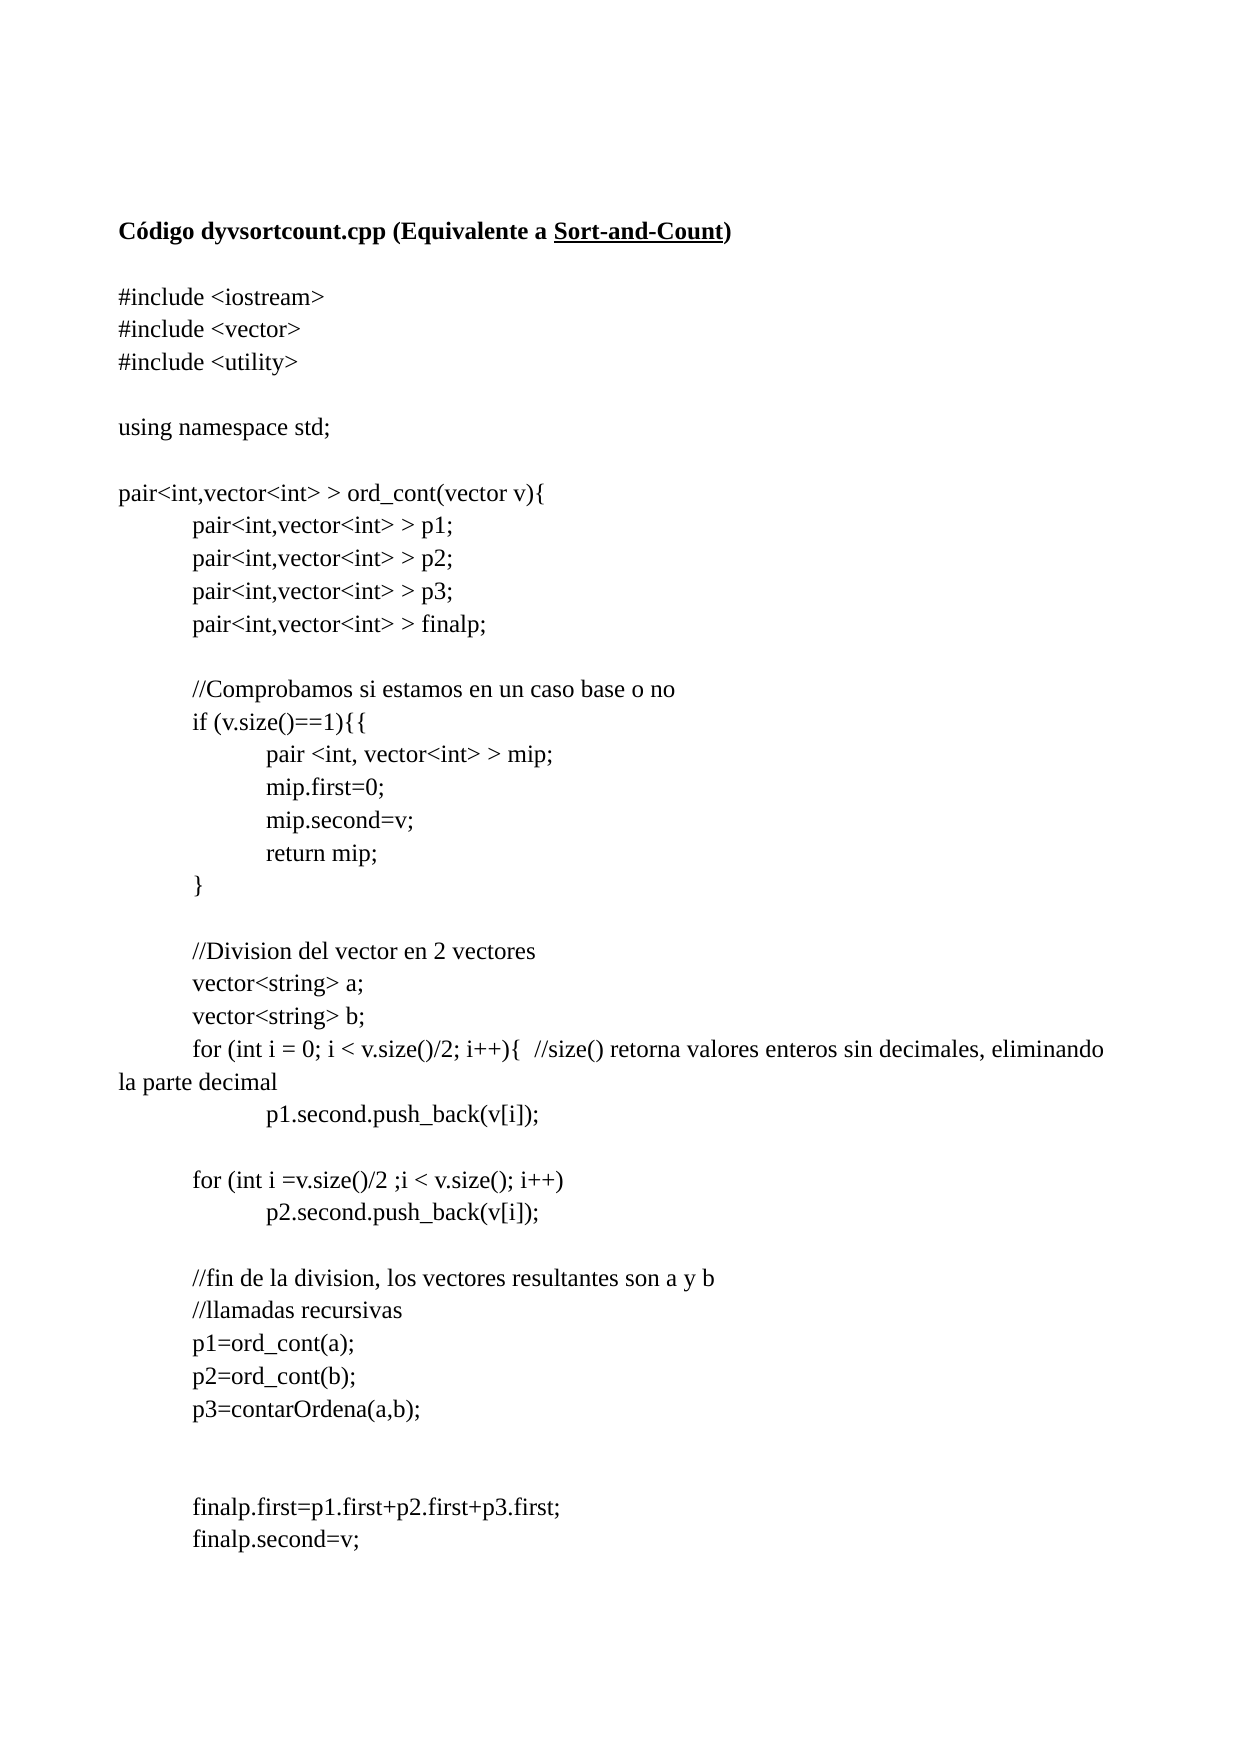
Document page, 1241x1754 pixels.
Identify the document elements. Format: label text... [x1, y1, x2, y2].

text //fin de la division, los vectores resultantes son a y b [118, 1263, 1122, 1292]
text if (v.size()==1){{ [118, 707, 1122, 736]
text p1.second.push_back(v[i]); [118, 1099, 1122, 1128]
text return mip; [118, 838, 1122, 866]
text p1=ord_cont(a); [118, 1328, 1122, 1357]
text #include <iostream> [118, 282, 1122, 310]
text p3=contarOrdena(a,b); [118, 1394, 1122, 1422]
text Código dyvsortcount.cpp (Equivalente a Sort-and-Count) [118, 216, 1122, 245]
text for (int i =v.size()/2 ;i < v.size(); i++) [118, 1165, 1122, 1193]
text } [118, 870, 1122, 899]
text vector<string> a; [118, 968, 1122, 997]
text pair<int,vector<int> > finalp; [118, 609, 1122, 637]
text pair<int,vector<int> > ord_cont(vector v){ [118, 478, 1122, 507]
text for (int i = 0; i < v.size()/2; i++){ //size() retorna valores enteros sin decimales, eliminando la parte decimal [118, 1034, 1122, 1095]
text mip.first=0; [118, 772, 1122, 801]
text #include <utility> [118, 347, 1122, 376]
text pair<int,vector<int> > p2; [118, 543, 1122, 572]
text //Division del vector en 2 vectores [118, 936, 1122, 964]
text using namespace std; [118, 412, 1122, 441]
text #include <vector> [118, 314, 1122, 343]
text p2.second.push_back(v[i]); [118, 1197, 1122, 1226]
text finalp.second=v; [118, 1524, 1122, 1553]
text pair<int,vector<int> > p1; [118, 511, 1122, 539]
text mip.second=v; [118, 805, 1122, 834]
text finalp.first=p1.first+p2.first+p3.first; [118, 1492, 1122, 1521]
text vector<string> b; [118, 1001, 1122, 1030]
text pair<int,vector<int> > p3; [118, 576, 1122, 605]
text //llamadas recursivas [118, 1296, 1122, 1324]
text //Comprobamos si estamos en un caso base o no [118, 674, 1122, 703]
text pair <int, vector<int> > mip; [118, 739, 1122, 768]
text p2=ord_cont(b); [118, 1361, 1122, 1390]
